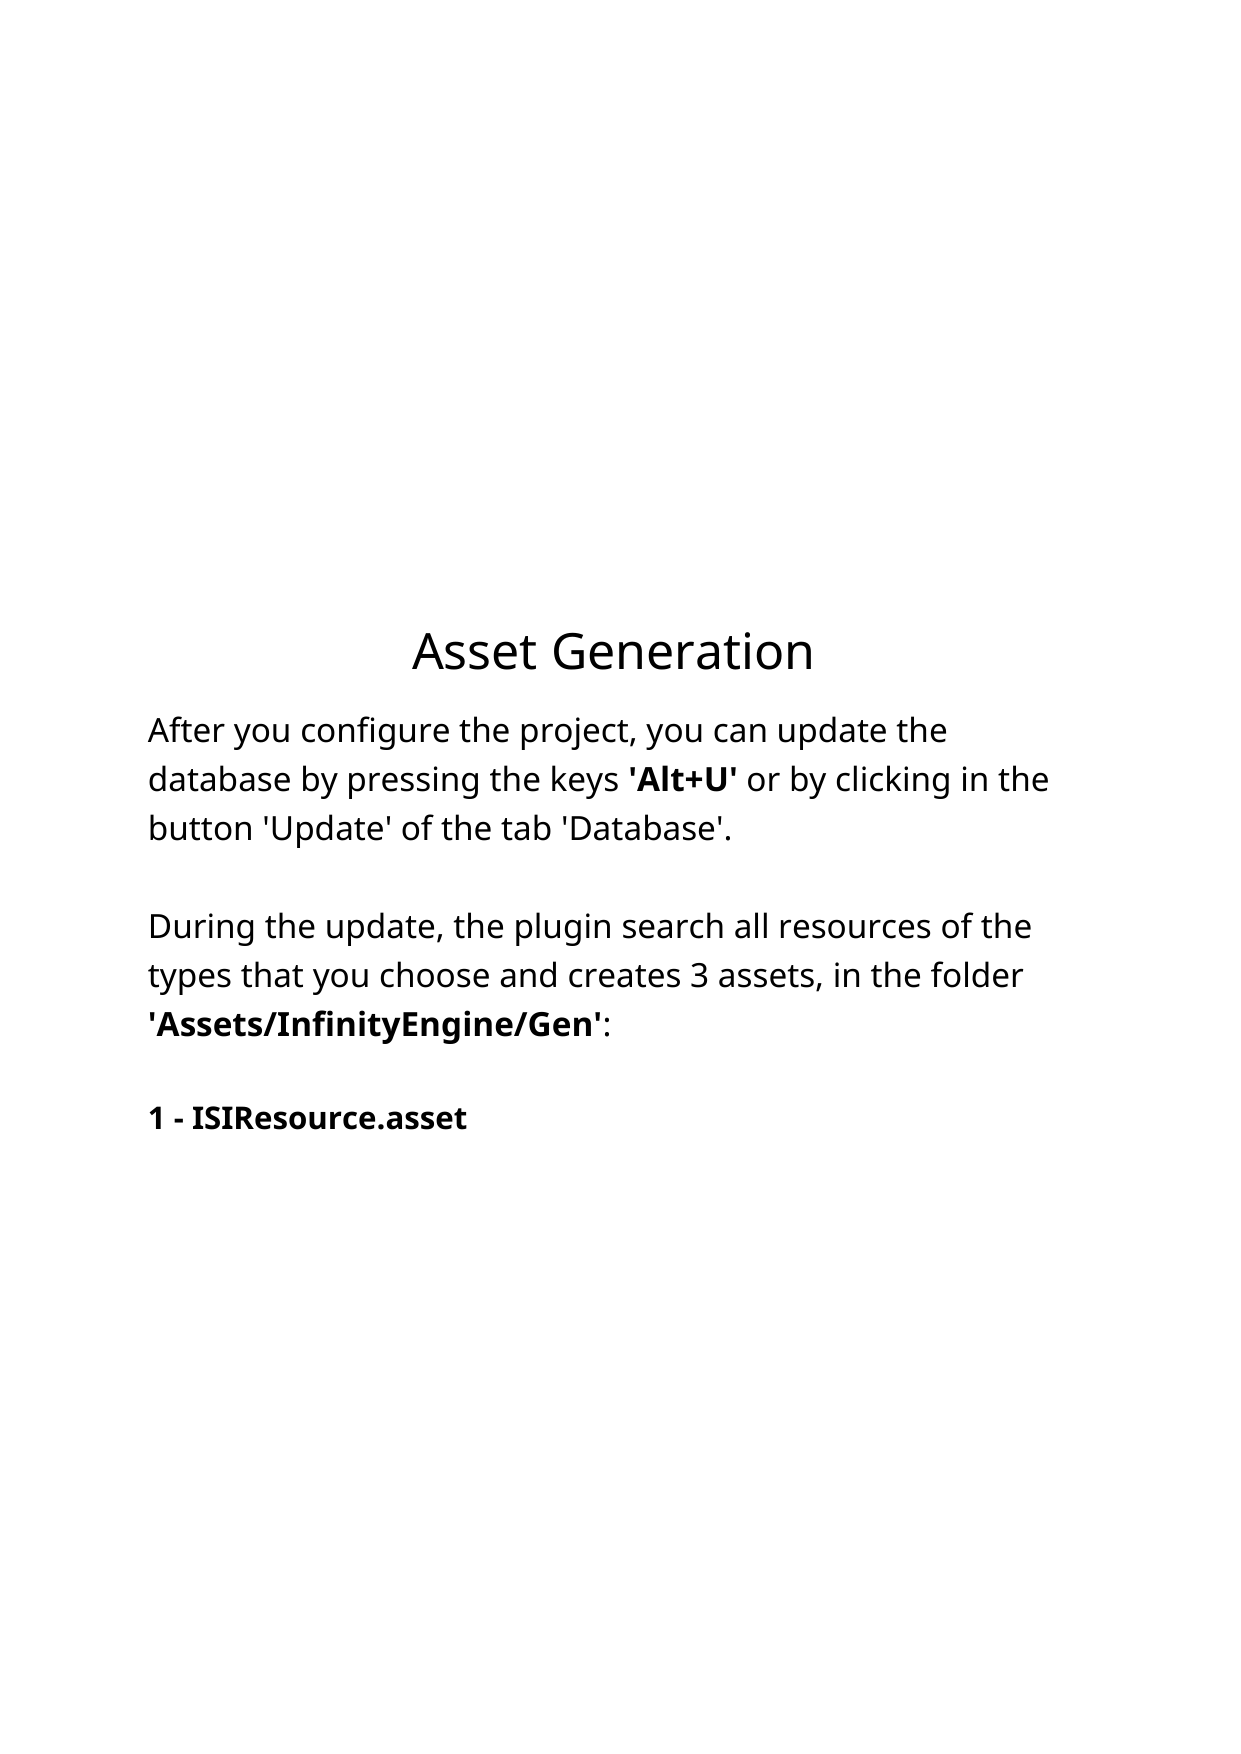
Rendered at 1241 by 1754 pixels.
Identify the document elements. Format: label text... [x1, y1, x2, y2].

text During the update, the plugin search all resources of the types that you choose and creates 3 assets, in the folder 'Assets/InfinityEngine/Gen': [148, 853, 1093, 1046]
text 1 - ISIResource.asset [148, 1096, 1093, 1185]
text After you configure the project, you can update the database by pressing the keys 'Alt+U' or by clicking in the button 'Update' of the tab 'Database'. [148, 707, 1093, 850]
text Asset Generation [148, 616, 1093, 684]
